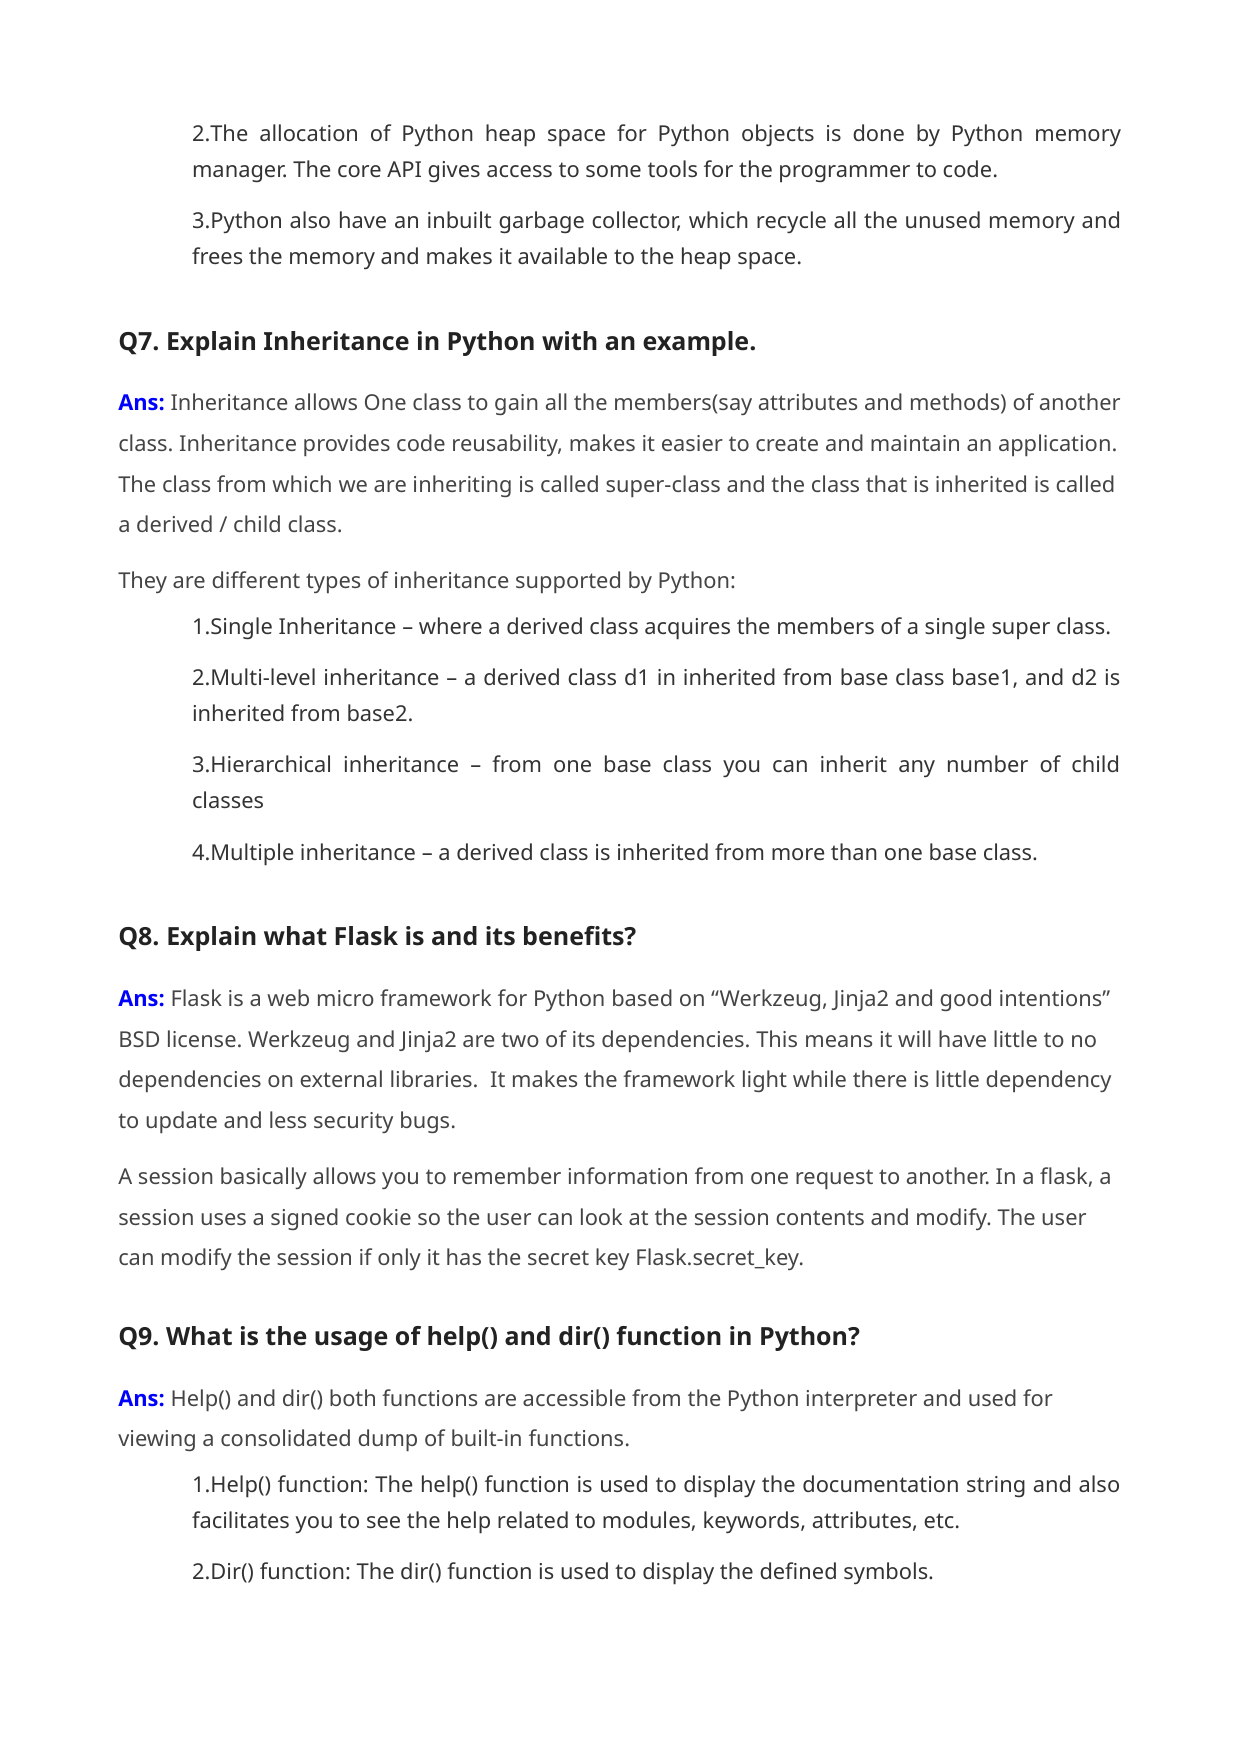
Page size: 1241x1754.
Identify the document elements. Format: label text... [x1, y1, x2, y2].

list Multiple inheritance – a derived class is inherited from more than one base class. [118, 836, 1122, 866]
list Multi-level inheritance – a derived class d1 in inherited from base class base1, and d2 is inherited from base2. [118, 662, 1122, 728]
text Ans: Flask is a web micro framework for Python based on “Werkzeug, Jinja2 and good intentions” BSD license. Werkzeug and Jinja2 are two of its dependencies. This means it will have little to no dependencies on external libraries. It makes the framework light while there is little dependency to update and less security bugs. [118, 972, 1122, 1134]
text A session basically allows you to remember information from one request to another. In a flask, a session uses a signed cookie so the user can look at the session contents and modify. The user can modify the session if only it has the secret key Flask.secret_key. [118, 1150, 1122, 1272]
text Ans: Help() and dir() both functions are accessible from the Python interpreter and used for viewing a consolidated dump of built-in functions. [118, 1372, 1122, 1453]
subtitle Q8. Explain what Flask is and its benefits? [118, 919, 1122, 953]
subtitle Q9. What is the usage of help() and dir() function in Python? [118, 1319, 1122, 1353]
text They are different types of inheritance supported by Python: [118, 555, 1122, 595]
list Hierarchical inheritance – from one base class you can inherit any number of child classes [118, 749, 1122, 815]
list Help() function: The help() function is used to display the documentation string and also facilitates you to see the help related to modules, keywords, attributes, etc. [118, 1469, 1122, 1534]
list The allocation of Python heap space for Python objects is done by Python memory manager. The core API gives access to some tools for the programmer to code. [118, 118, 1122, 184]
subtitle Q7. Explain Inheritance in Python with an example. [118, 323, 1122, 358]
list Single Inheritance – where a derived class acquires the members of a single super class. [118, 611, 1122, 641]
list Dir() function: The dir() function is used to display the defined symbols. [118, 1556, 1122, 1586]
list Python also have an inbuilt garbage collector, which recycle all the unused memory and frees the memory and makes it available to the heap space. [118, 205, 1122, 271]
text Ans: Inheritance allows One class to gain all the members(say attributes and methods) of another class. Inheritance provides code reusability, makes it easier to create and maintain an application. The class from which we are inheriting is called super-class and the class that is inherited is called a derived / child class. [118, 377, 1122, 539]
